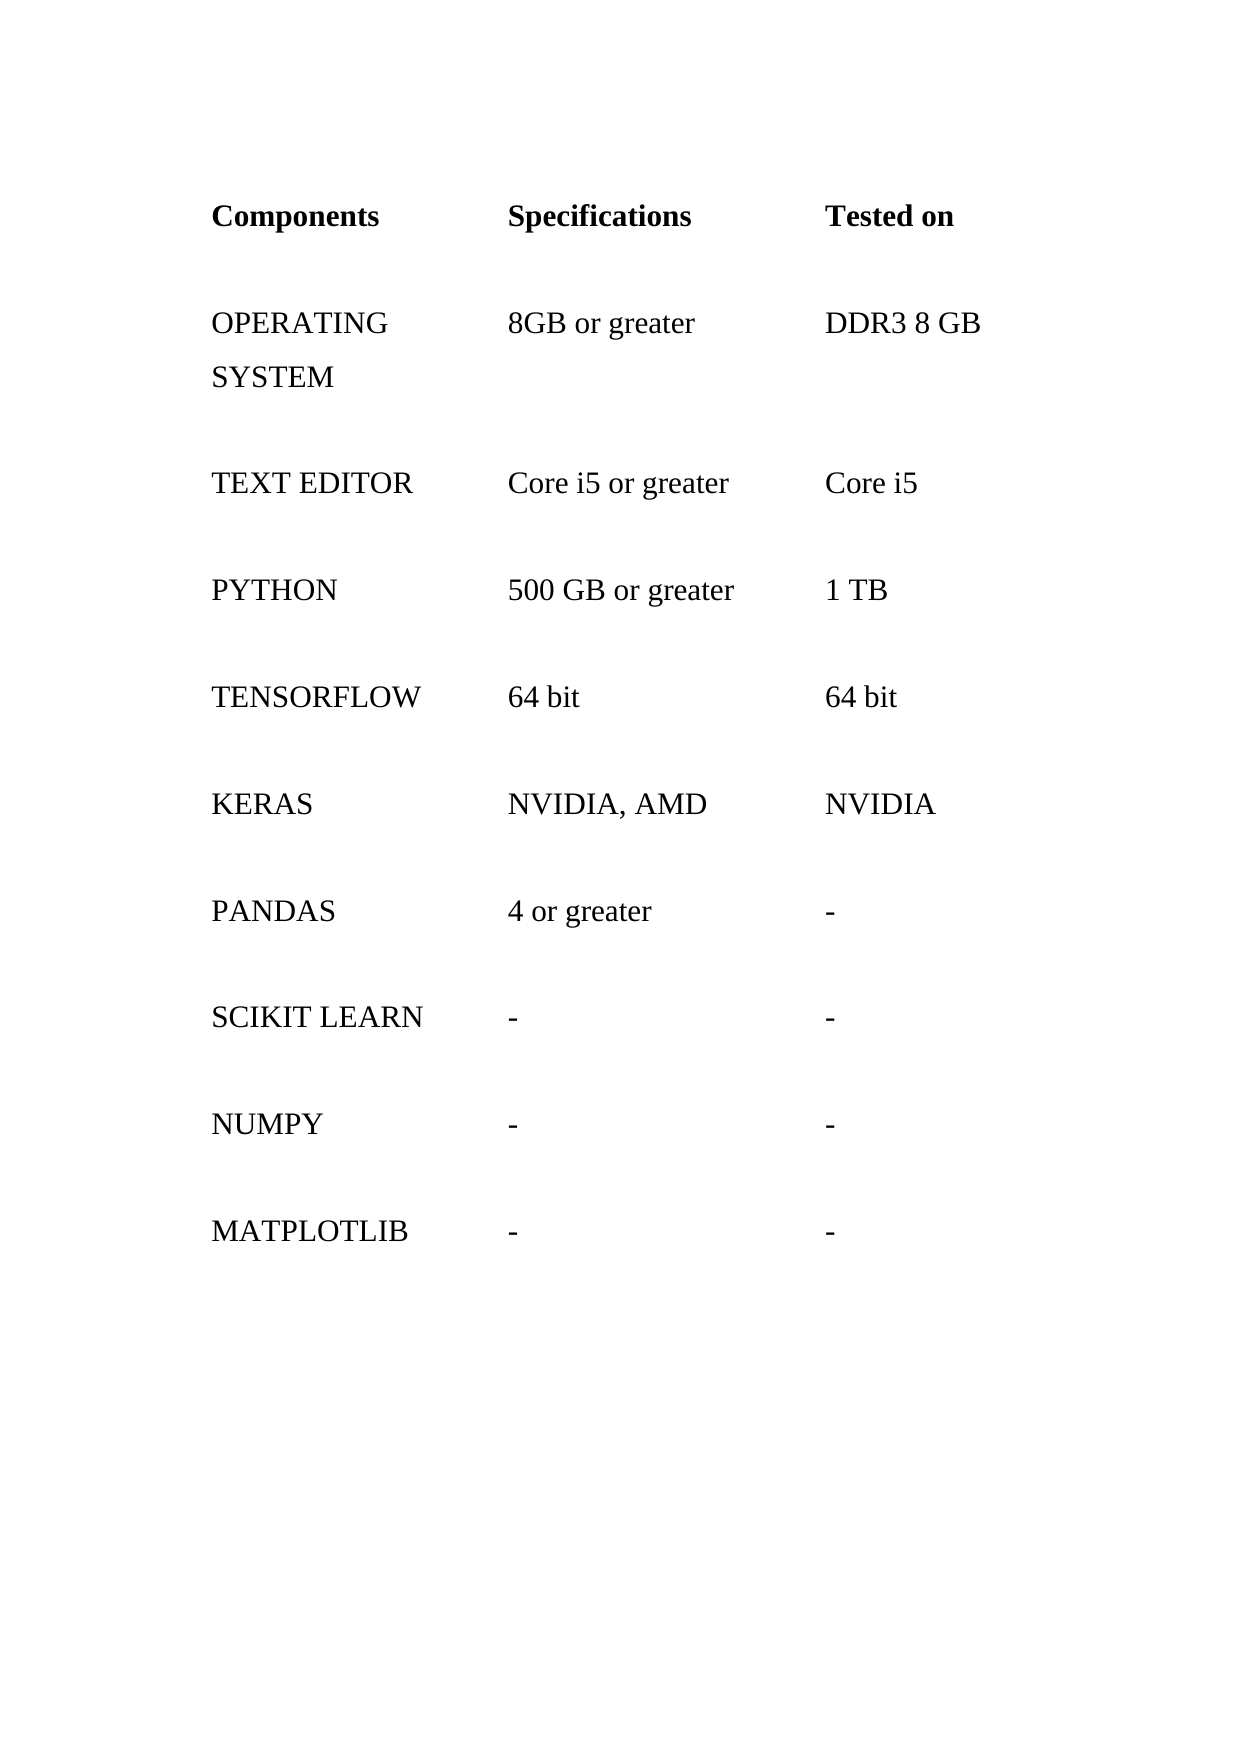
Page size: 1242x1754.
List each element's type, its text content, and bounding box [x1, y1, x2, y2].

table_cell - [472, 1177, 789, 1283]
table_cell NVIDIA [790, 750, 1066, 856]
table_cell 1 TB [790, 536, 1066, 643]
table_header Components [176, 162, 472, 269]
table_cell PANDAS [176, 856, 472, 963]
table_cell DDR3 8 GB [790, 269, 1066, 429]
table_cell KERAS [176, 750, 472, 856]
table_cell - [472, 1070, 789, 1177]
table_cell NUMPY [176, 1070, 472, 1177]
table_cell - [790, 1177, 1066, 1283]
table_cell Core i5 or greater [472, 429, 789, 536]
table_cell NVIDIA, AMD [472, 750, 789, 856]
table_cell 4 or greater [472, 856, 789, 963]
table_header Tested on [790, 162, 1066, 269]
table_cell PYTHON [176, 536, 472, 643]
table_cell - [790, 963, 1066, 1070]
table_cell - [472, 963, 789, 1070]
table_cell - [790, 1070, 1066, 1177]
table_cell OPERATING SYSTEM [176, 269, 472, 429]
table_header Specifications [472, 162, 789, 269]
table_cell 64 bit [472, 643, 789, 750]
table_cell 8GB or greater [472, 269, 789, 429]
table_cell TENSORFLOW [176, 643, 472, 750]
table_cell TEXT EDITOR [176, 429, 472, 536]
table_cell Core i5 [790, 429, 1066, 536]
table_cell 64 bit [790, 643, 1066, 750]
table_cell MATPLOTLIB [176, 1177, 472, 1283]
table_cell 500 GB or greater [472, 536, 789, 643]
table_cell - [790, 856, 1066, 963]
table_cell SCIKIT LEARN [176, 963, 472, 1070]
